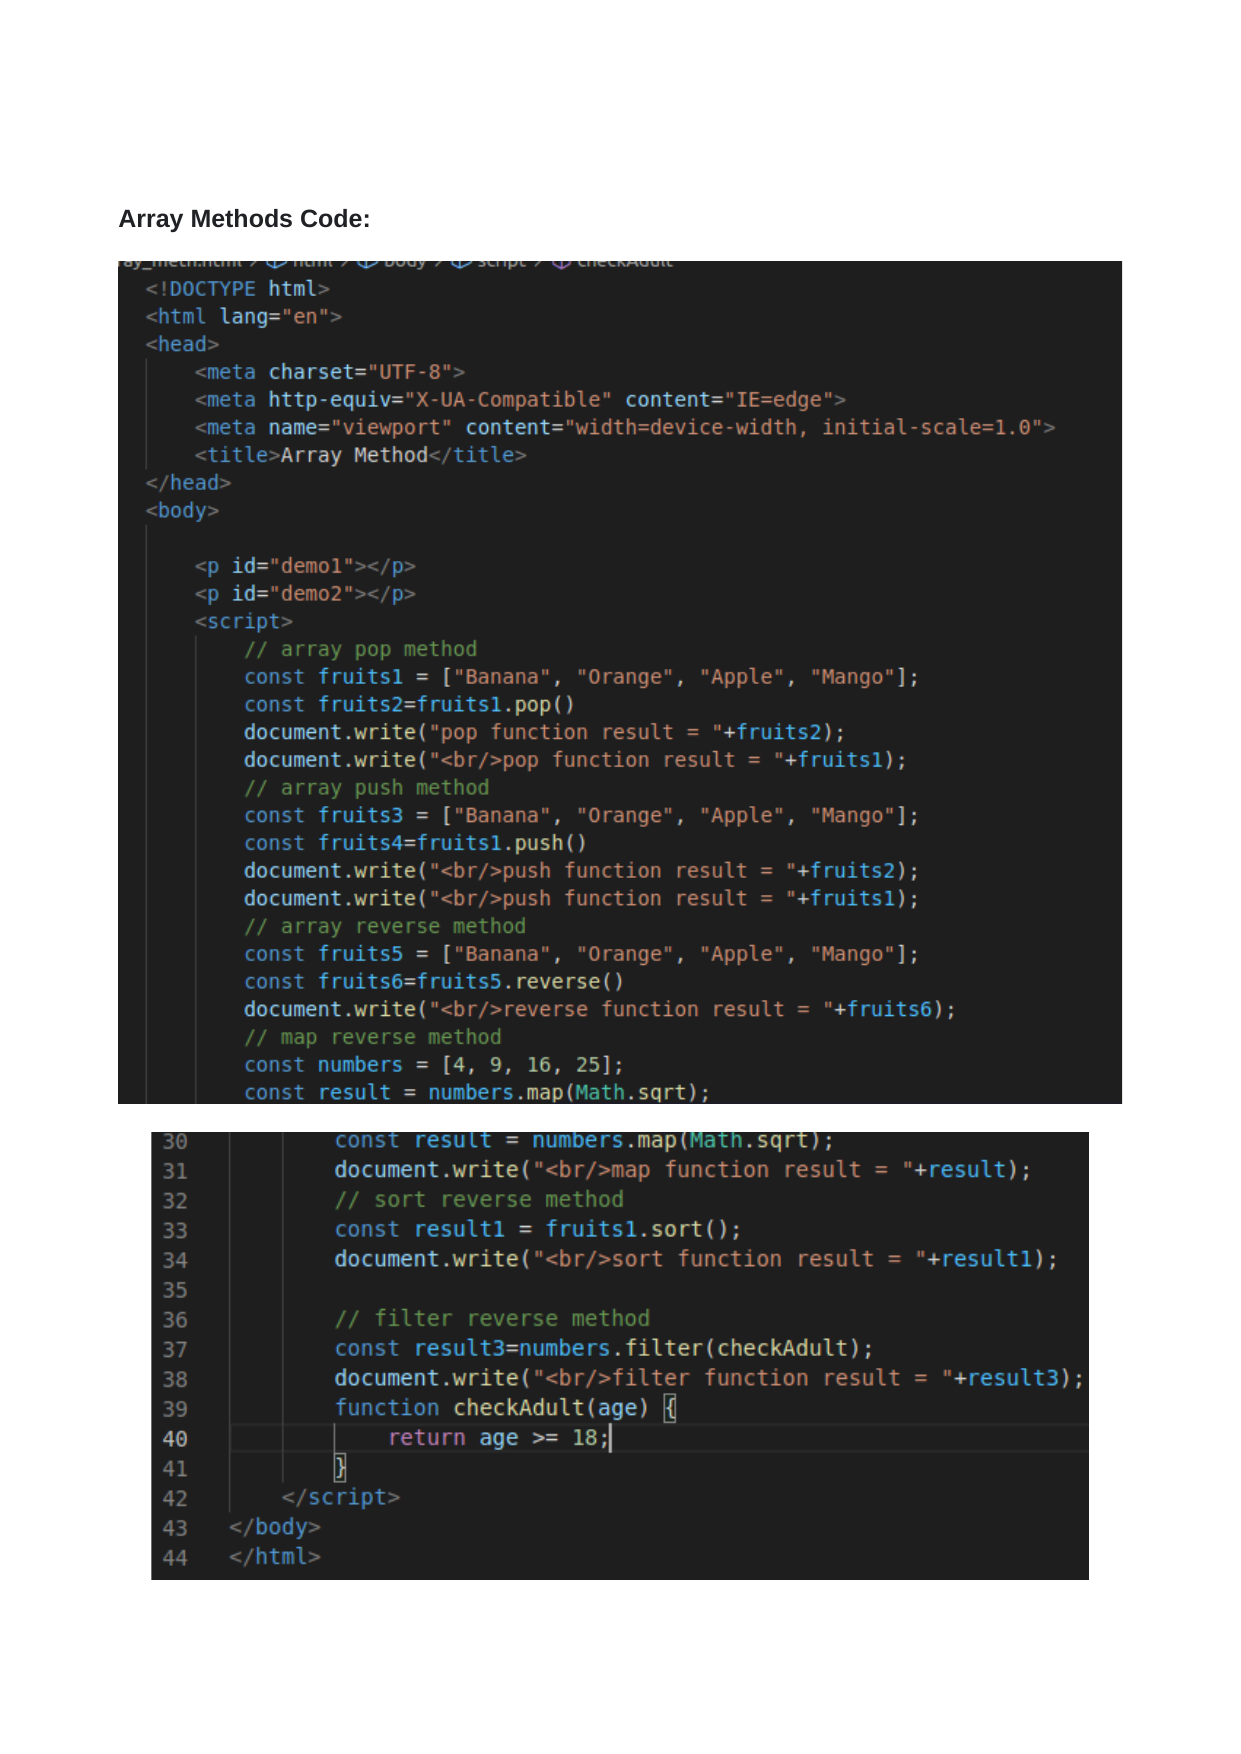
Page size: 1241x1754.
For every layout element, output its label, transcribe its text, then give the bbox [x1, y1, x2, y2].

picture [118, 261, 1123, 1104]
picture [151, 1132, 1089, 1580]
text Array Methods Code: [118, 204, 1122, 233]
